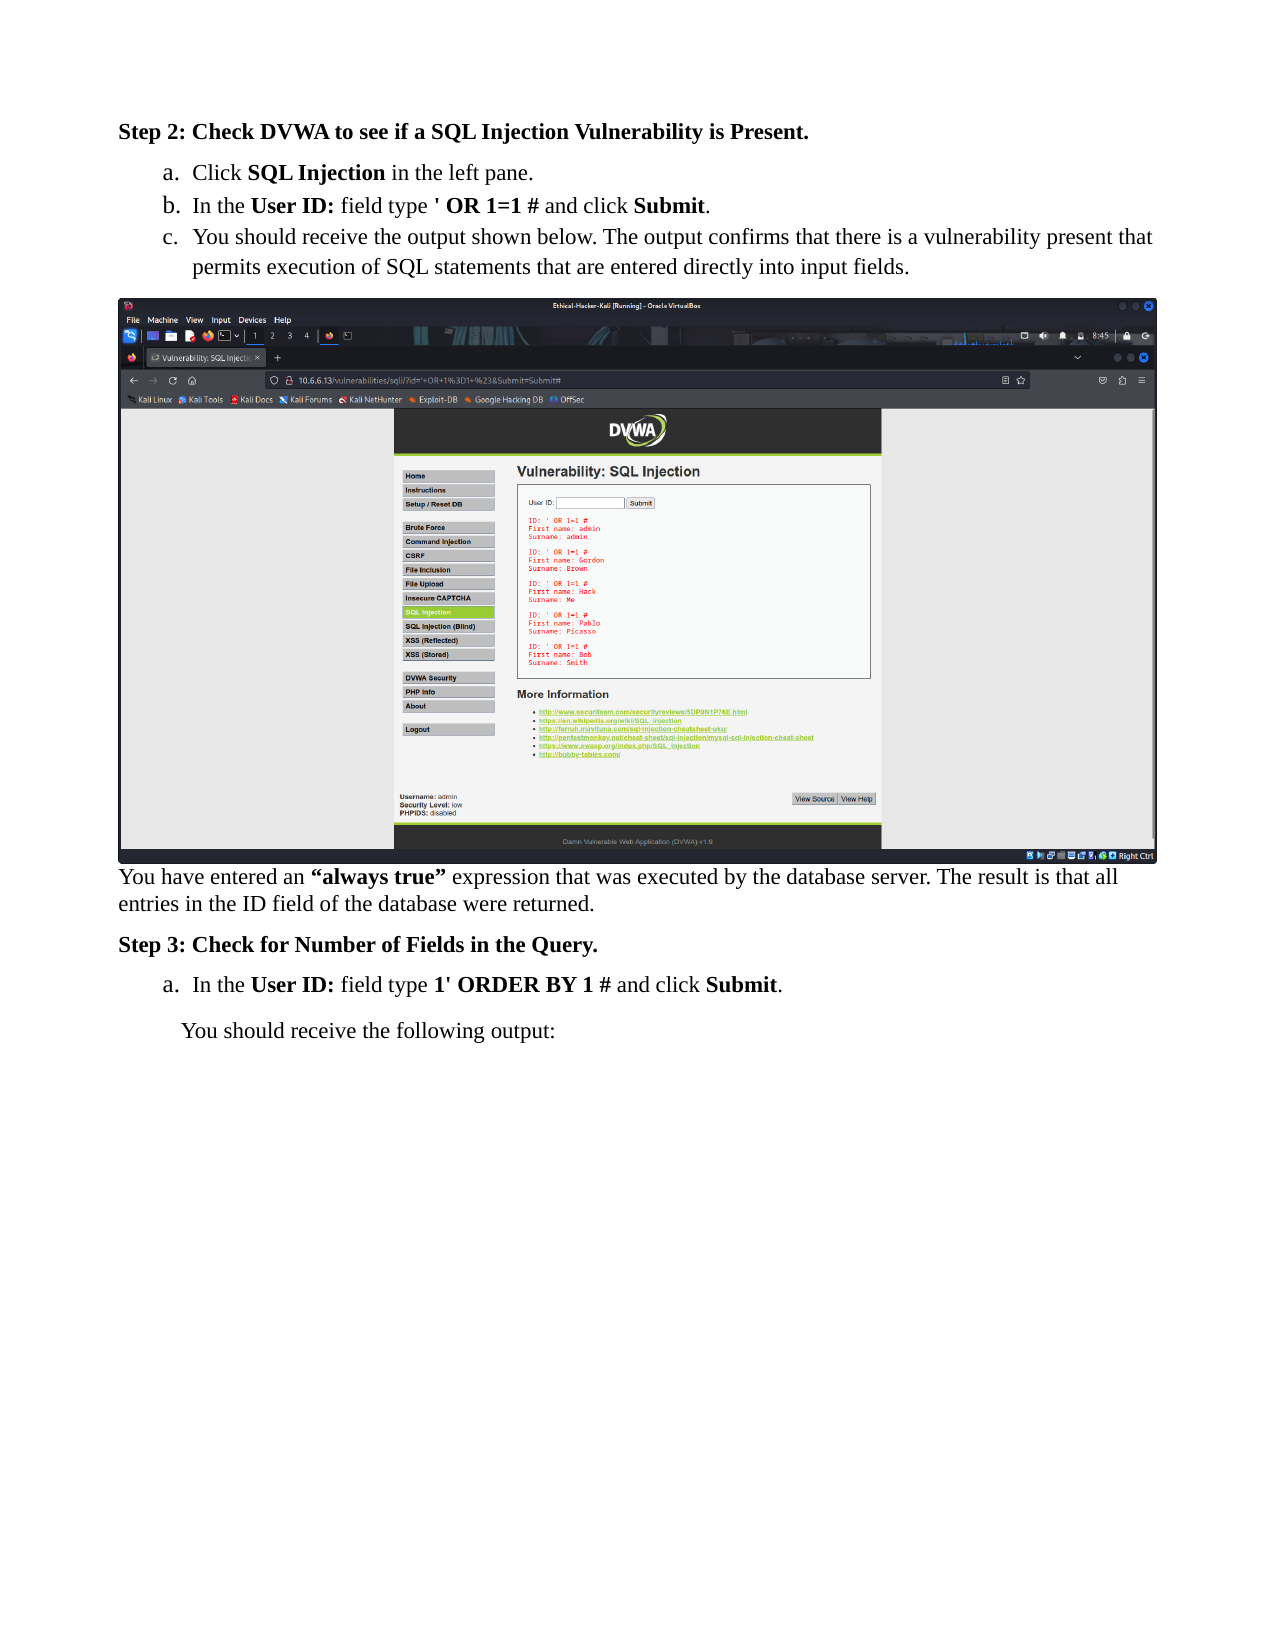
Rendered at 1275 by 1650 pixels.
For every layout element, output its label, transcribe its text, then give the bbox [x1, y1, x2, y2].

subtitle Step 3: Check for Number of Fields in the Query. [118, 931, 1157, 957]
text You should receive the following output: [181, 1017, 1157, 1043]
text You have entered an “always true” expression that was executed by the database server. The result is that all entries in the ID field of the database were returned. [118, 864, 1157, 916]
subtitle Step 2: Check DVWA to see if a SQL Injection Vulnerability is Present. [118, 118, 1157, 144]
list You should receive the output shown below. The output confirms that there is a vulnerability present that permits execution of SQL statements that are entered directly into input fields. [162, 223, 1157, 279]
list In the User ID: field type ' OR 1=1 # and click Submit. [162, 190, 1157, 219]
list Click SQL Injection in the left pane. [162, 157, 1157, 186]
picture [118, 298, 1157, 864]
list In the User ID: field type 1' ORDER BY 1 # and click Submit. [162, 969, 1157, 998]
